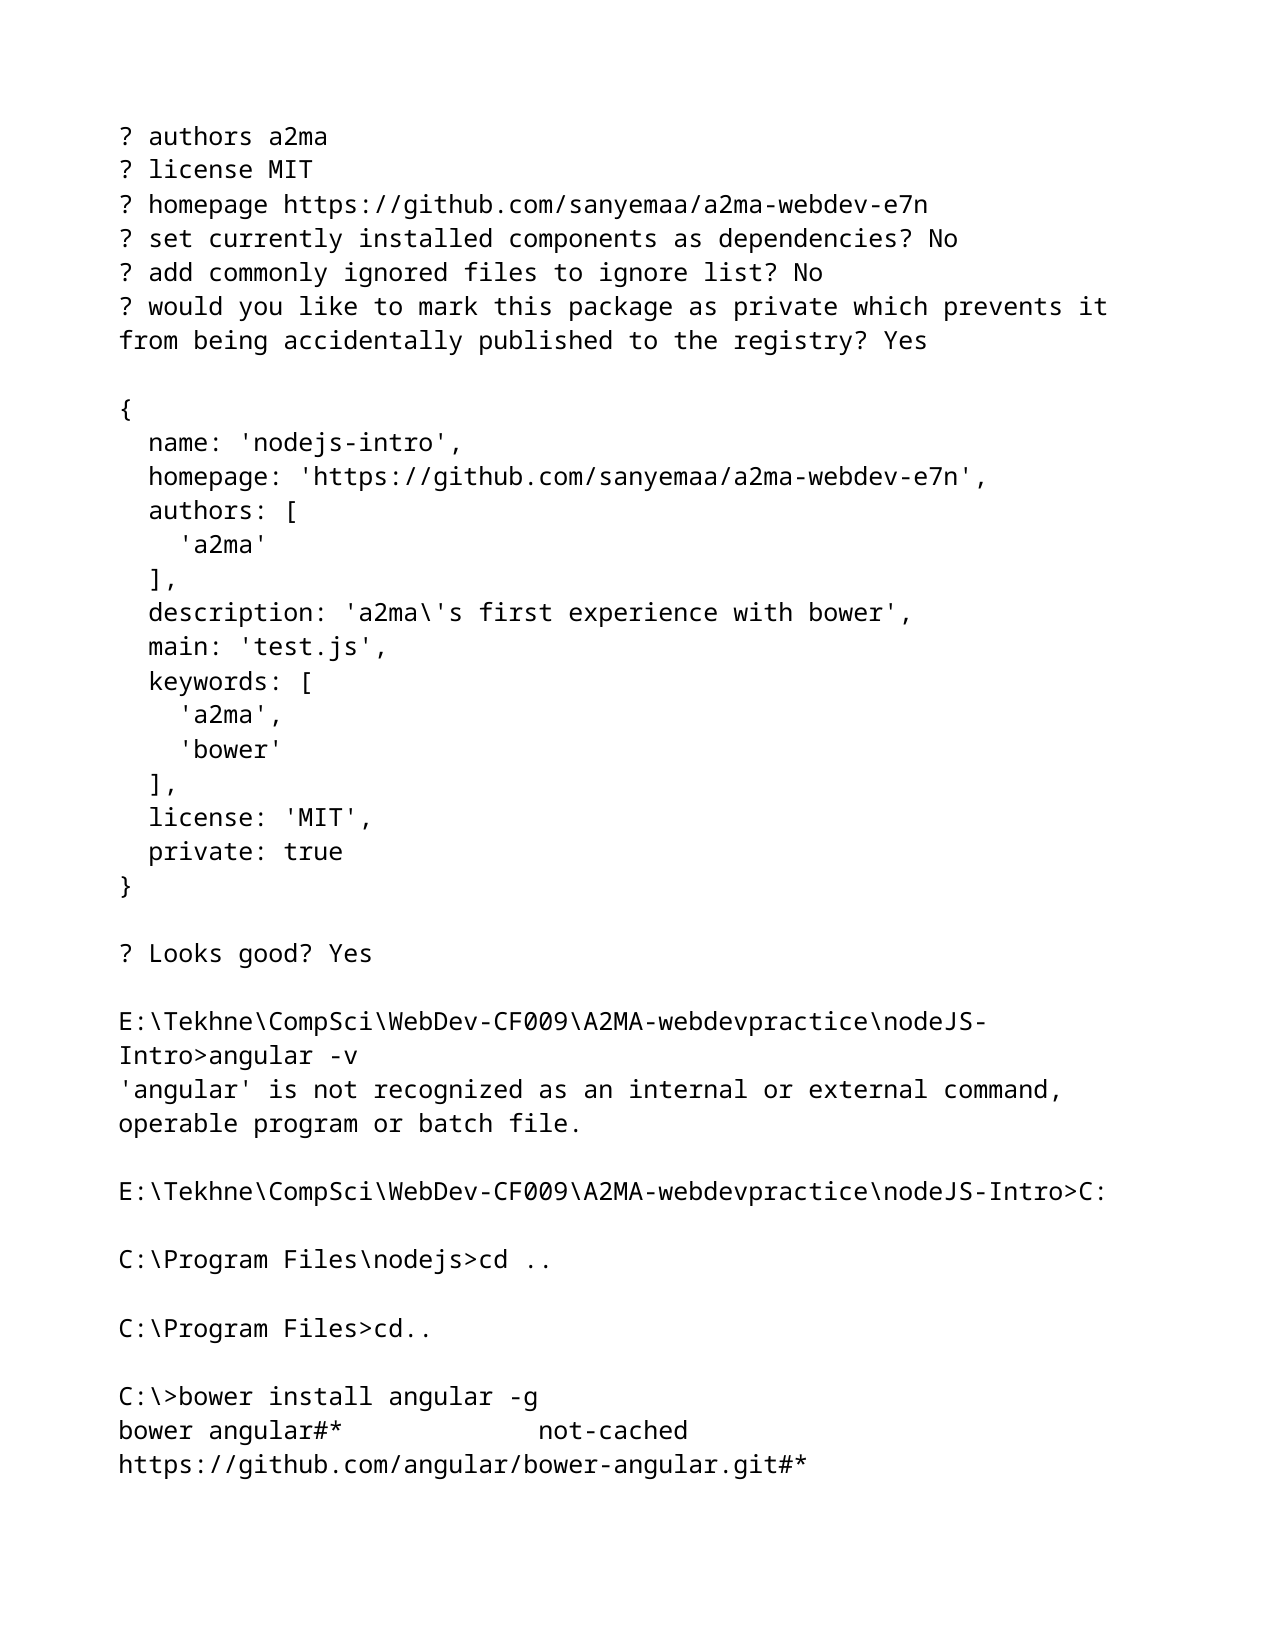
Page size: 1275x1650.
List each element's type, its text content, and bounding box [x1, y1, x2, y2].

text 'a2ma', [118, 697, 1157, 731]
text ? Looks good? Yes [118, 936, 1157, 970]
text C:\Program Files\nodejs>cd .. [118, 1242, 1157, 1276]
text main: 'test.js', [118, 629, 1157, 663]
text private: true [118, 833, 1157, 867]
text { [118, 391, 1157, 425]
text C:\Program Files>cd.. [118, 1310, 1157, 1344]
text ? set currently installed components as dependencies? No [118, 220, 1157, 254]
text ], [118, 561, 1157, 595]
text ? license MIT [118, 152, 1157, 186]
text 'angular' is not recognized as an internal or external command, [118, 1072, 1157, 1106]
text 'a2ma' [118, 527, 1157, 561]
text ? would you like to mark this package as private which prevents it from being accidentally published to the registry? Yes [118, 288, 1157, 357]
text E:\Tekhne\CompSci\WebDev-CF009\A2MA-webdevpractice\nodeJS-Intro>angular -v [118, 1004, 1157, 1072]
text ? homepage https://github.com/sanyemaa/a2ma-webdev-e7n [118, 186, 1157, 220]
text operable program or batch file. [118, 1106, 1157, 1140]
text name: 'nodejs-intro', [118, 425, 1157, 459]
text E:\Tekhne\CompSci\WebDev-CF009\A2MA-webdevpractice\nodeJS-Intro>C: [118, 1174, 1157, 1208]
text bower angular#* not-cached https://github.com/angular/bower-angular.git#* [118, 1412, 1157, 1481]
text keywords: [ [118, 663, 1157, 697]
text ? authors a2ma [118, 118, 1157, 152]
text ? add commonly ignored files to ignore list? No [118, 254, 1157, 288]
text authors: [ [118, 493, 1157, 527]
text 'bower' [118, 731, 1157, 765]
text } [118, 867, 1157, 902]
text description: 'a2ma\'s first experience with bower', [118, 595, 1157, 629]
text homepage: 'https://github.com/sanyemaa/a2ma-webdev-e7n', [118, 459, 1157, 493]
text ], [118, 765, 1157, 799]
text C:\>bower install angular -g [118, 1378, 1157, 1412]
text license: 'MIT', [118, 799, 1157, 833]
